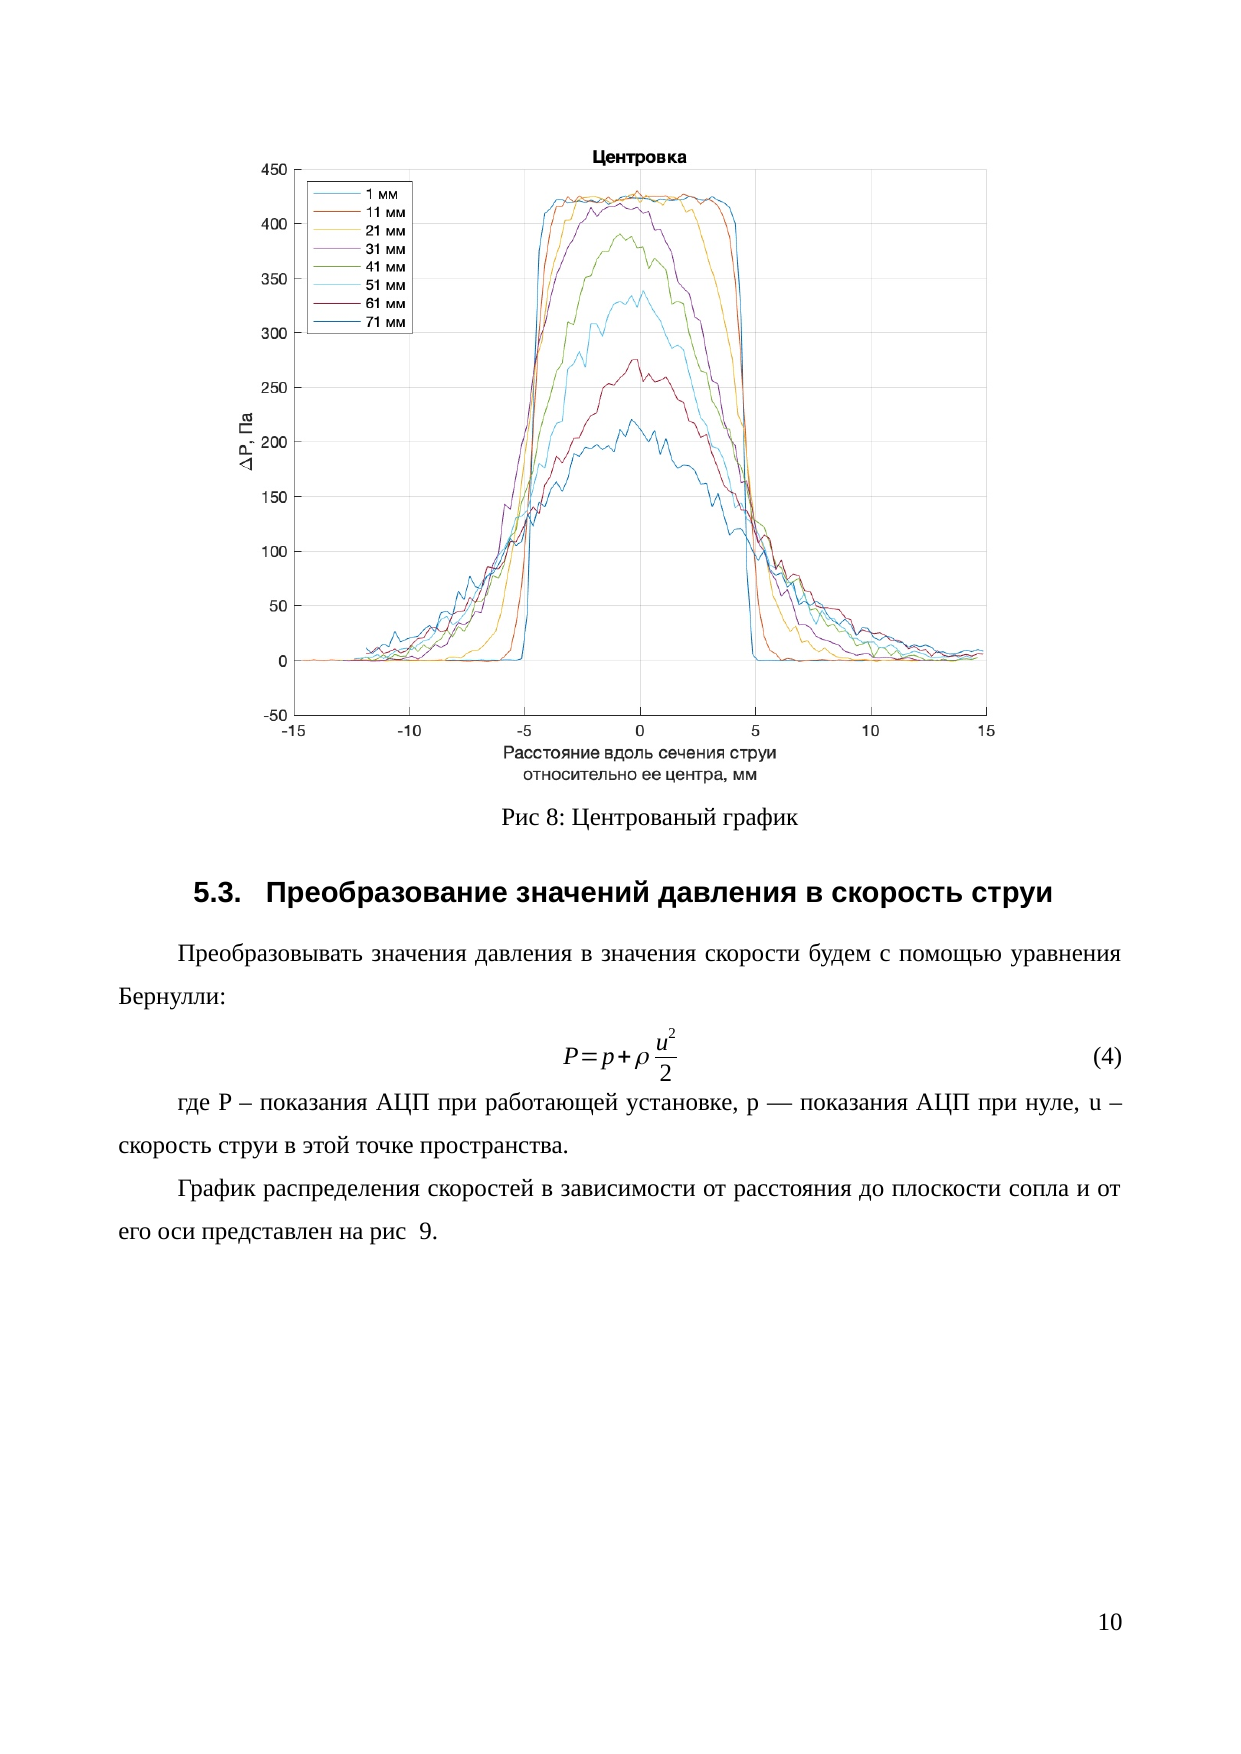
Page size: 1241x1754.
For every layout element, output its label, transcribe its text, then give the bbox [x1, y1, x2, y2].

picture [177, 118, 1071, 788]
text где P – показания АЦП при работающей установке, р — показания АЦП при нуле, u – скорость струи в этой точке пространства. [118, 1087, 1122, 1159]
text (4) [118, 1024, 1122, 1087]
subtitle Преобразование значений давления в скорость струи [193, 875, 1122, 908]
text Рис 8: Центрованый график [118, 802, 1122, 831]
text Преобразовывать значения давления в значения скорости будем с помощью уравнения Бернулли: [118, 938, 1122, 1010]
text График распределения скоростей в зависимости от расстояния до плоскости сопла и от его оси представлен на рис 9. [118, 1173, 1122, 1245]
